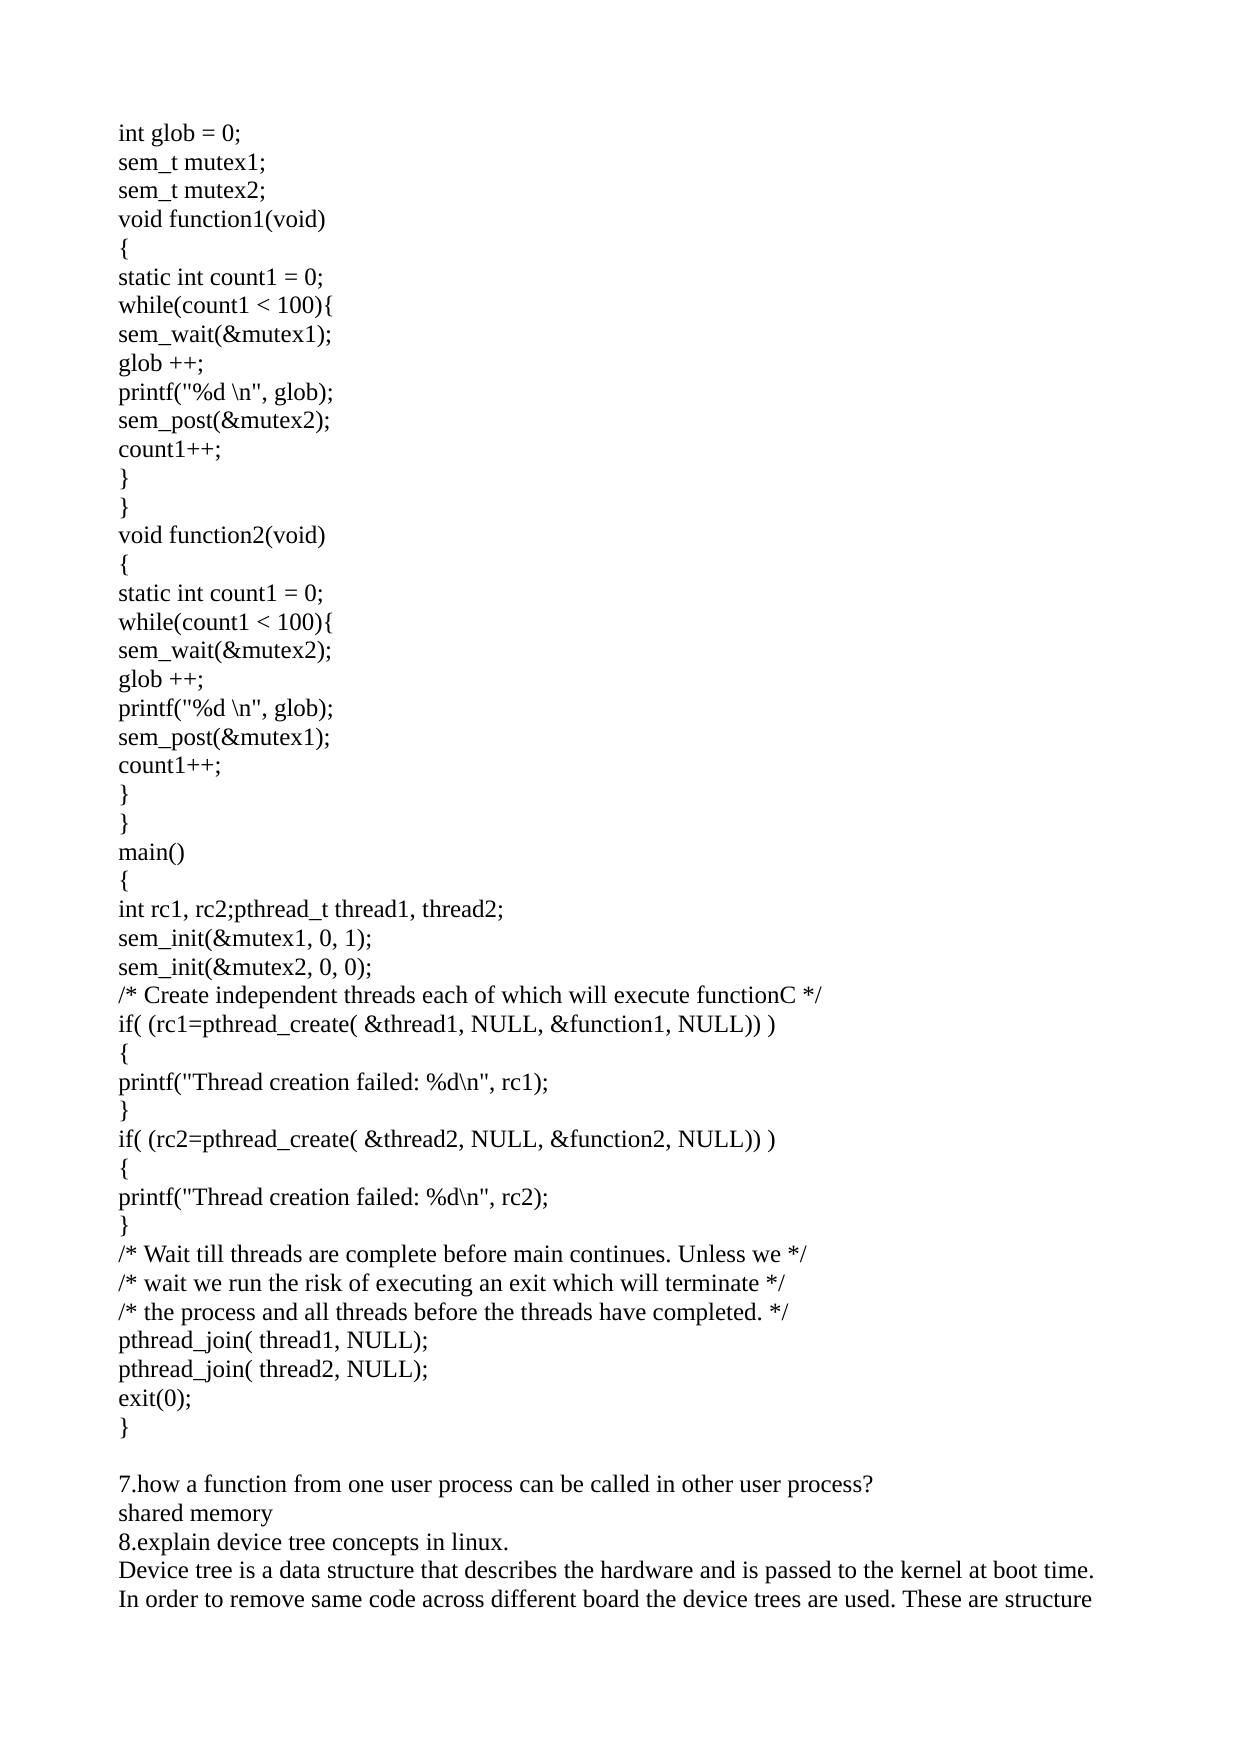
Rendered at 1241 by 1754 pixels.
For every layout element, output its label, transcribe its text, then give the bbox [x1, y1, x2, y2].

text while(count1 < 100){ [118, 607, 1122, 636]
text if( (rc2=pthread_create( &thread2, NULL, &function2, NULL)) ) [118, 1124, 1122, 1153]
text static int count1 = 0; [118, 262, 1122, 291]
text } [118, 492, 1122, 521]
text Device tree is a data structure that describes the hardware and is passed to the kernel at boot time. [118, 1556, 1122, 1584]
text static int count1 = 0; [118, 578, 1122, 607]
text { [118, 1038, 1122, 1067]
text count1++; [118, 751, 1122, 779]
text /* wait we run the risk of executing an exit which will terminate */ [118, 1268, 1122, 1297]
text void function1(void) [118, 204, 1122, 233]
text In order to remove same code across different board the device trees are used. These are structure [118, 1584, 1122, 1613]
text } [118, 463, 1122, 492]
text if( (rc1=pthread_create( &thread1, NULL, &function1, NULL)) ) [118, 1009, 1122, 1038]
text printf("%d \n", glob); [118, 693, 1122, 722]
text printf("Thread creation failed: %d\n", rc1); [118, 1067, 1122, 1096]
text main() [118, 837, 1122, 866]
text 7.how a function from one user process can be called in other user process? [118, 1469, 1122, 1498]
text } [118, 1096, 1122, 1124]
text /* the process and all threads before the threads have completed. */ [118, 1297, 1122, 1326]
text sem_post(&mutex1); [118, 722, 1122, 751]
text sem_init(&mutex1, 0, 1); [118, 923, 1122, 952]
text int glob = 0; [118, 118, 1122, 147]
text pthread_join( thread1, NULL); [118, 1326, 1122, 1354]
text { [118, 866, 1122, 894]
text shared memory [118, 1498, 1122, 1527]
text { [118, 233, 1122, 262]
text { [118, 549, 1122, 578]
text /* Create independent threads each of which will execute functionC */ [118, 981, 1122, 1009]
text printf("Thread creation failed: %d\n", rc2); [118, 1182, 1122, 1211]
text glob ++; [118, 664, 1122, 693]
text } [118, 1412, 1122, 1441]
text } [118, 808, 1122, 837]
text } [118, 779, 1122, 808]
text } [118, 1211, 1122, 1239]
text while(count1 < 100){ [118, 291, 1122, 319]
text void function2(void) [118, 521, 1122, 549]
text sem_t mutex2; [118, 176, 1122, 204]
text exit(0); [118, 1383, 1122, 1412]
text sem_wait(&mutex1); [118, 319, 1122, 348]
text sem_wait(&mutex2); [118, 636, 1122, 664]
text glob ++; [118, 348, 1122, 377]
text /* Wait till threads are complete before main continues. Unless we */ [118, 1239, 1122, 1268]
text printf("%d \n", glob); [118, 377, 1122, 406]
text sem_init(&mutex2, 0, 0); [118, 952, 1122, 981]
text count1++; [118, 434, 1122, 463]
text pthread_join( thread2, NULL); [118, 1354, 1122, 1383]
text 8.explain device tree concepts in linux. [118, 1527, 1122, 1556]
text sem_post(&mutex2); [118, 406, 1122, 434]
text int rc1, rc2;pthread_t thread1, thread2; [118, 894, 1122, 923]
text { [118, 1153, 1122, 1182]
text sem_t mutex1; [118, 147, 1122, 176]
